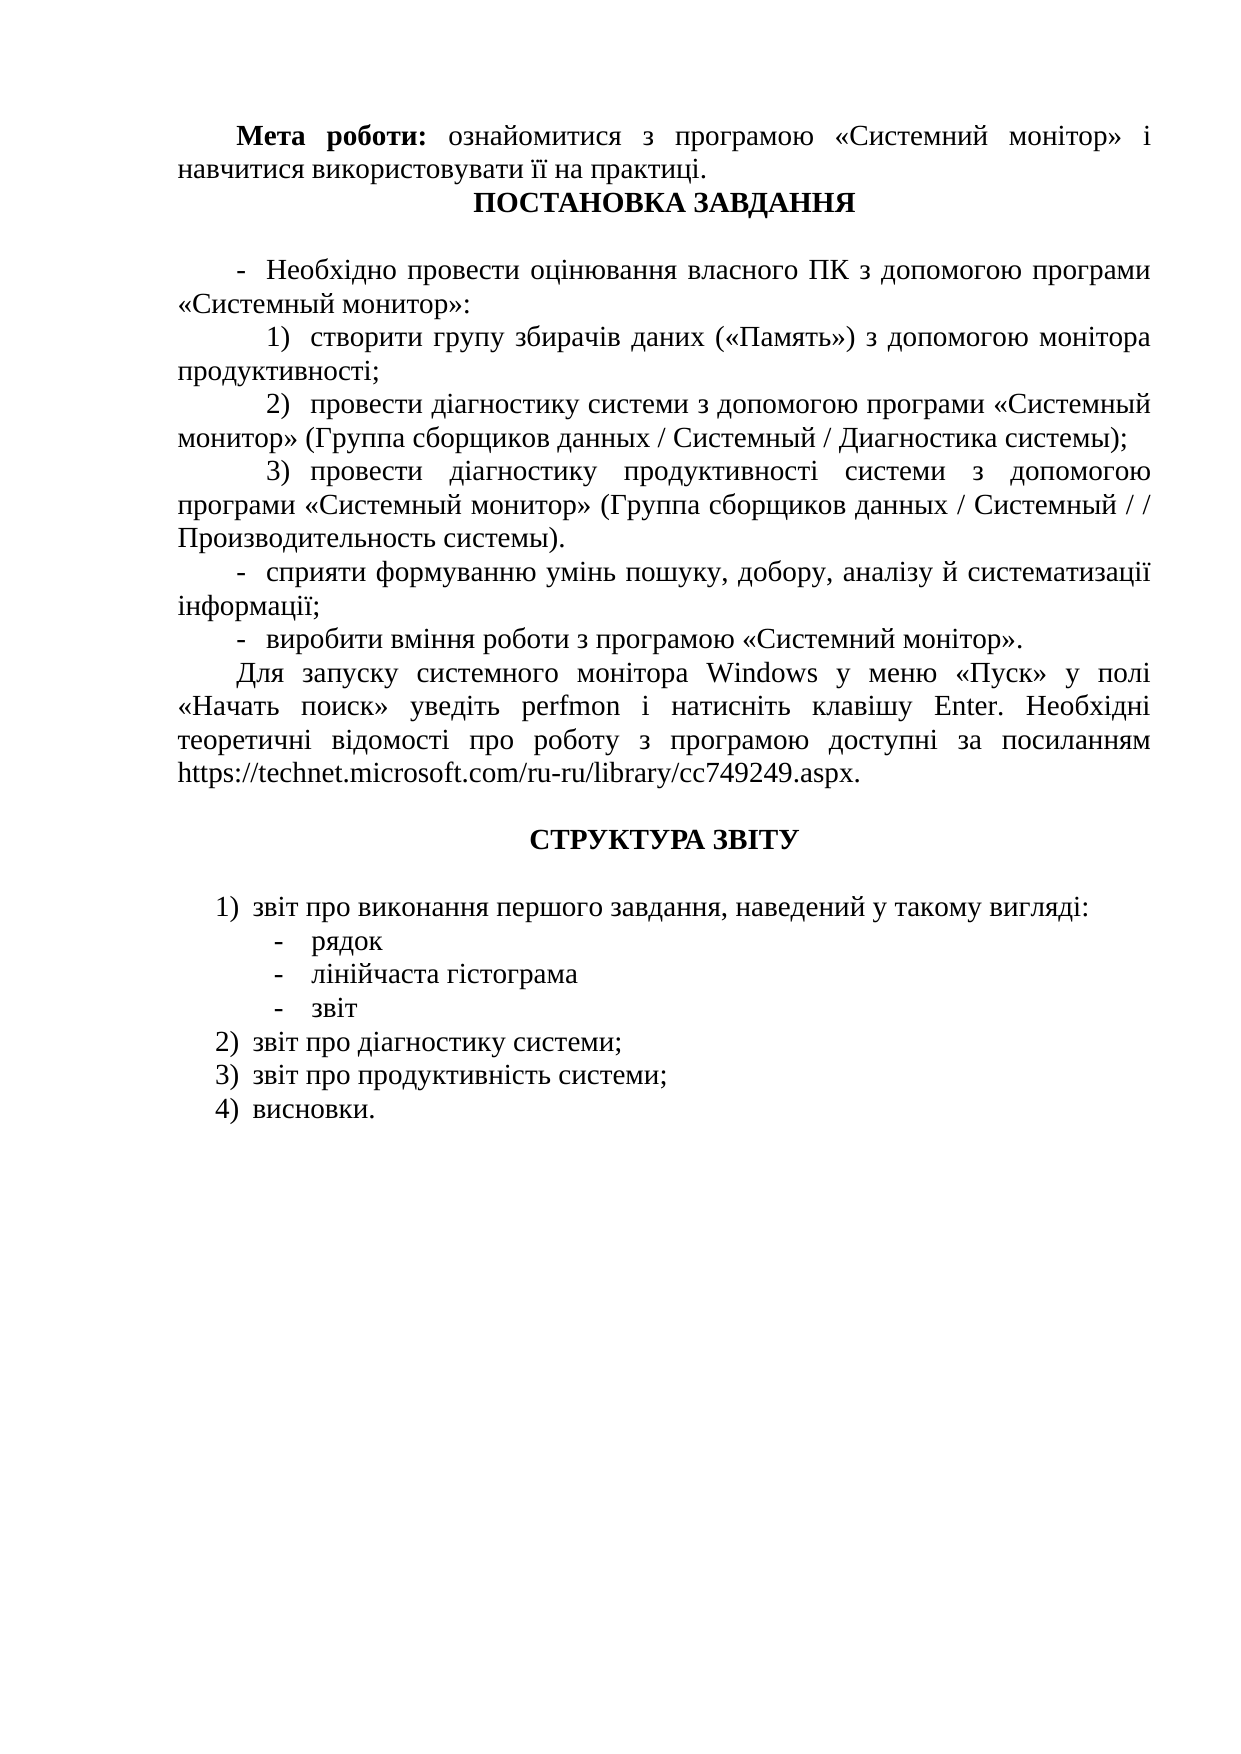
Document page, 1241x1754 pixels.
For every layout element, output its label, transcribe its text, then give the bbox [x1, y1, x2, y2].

subtitle Структура звіту [177, 822, 1152, 856]
list провести діагностику продуктивності системи з допомогою програми «Системный монитор» (Группа сборщиков данных / Системный / / Производительность системы). [177, 453, 1152, 554]
list сприяти формуванню умінь пошуку, добору, аналізу й систематизації інформації; [177, 554, 1152, 621]
list провести діагностику системи з допомогою програми «Системный монитор» (Группа сборщиков данных / Системный / Диагностика системы); [177, 386, 1152, 453]
subtitle Постановка завдання [177, 185, 1152, 219]
list висновки. [215, 1091, 1152, 1124]
list рядок [274, 923, 1152, 957]
list лінійчаста гістограма [274, 957, 1152, 990]
list створити групу збирачів даних («Память») з допомогою монітора продуктивності; [177, 319, 1152, 386]
list виробити вміння роботи з програмою «Системний монітор». [177, 621, 1152, 655]
list звіт про продуктивність системи; [215, 1057, 1152, 1091]
list звіт про виконання першого завдання, наведений у такому вигляді: [215, 889, 1152, 923]
text Мета роботи: ознайомитися з програмою «Системний монітор» і навчитися використовувати її на практиці. [177, 118, 1152, 185]
text Для запуску системного монітора Windows у меню «Пуск» у полі «Начать поиск» уведіть perfmon і натисніть клавішу Enter. Необхідні теоретичні відомості про роботу з програмою доступні за посиланням https://technet.microsoft.com/ru-ru/library/cc749249.aspx. [177, 655, 1152, 789]
list звіт про діагностику системи; [215, 1024, 1152, 1057]
list звіт [274, 990, 1152, 1024]
list Необхідно провести оцінювання власного ПК з допомогою програми «Системный монитор»: [177, 252, 1152, 319]
